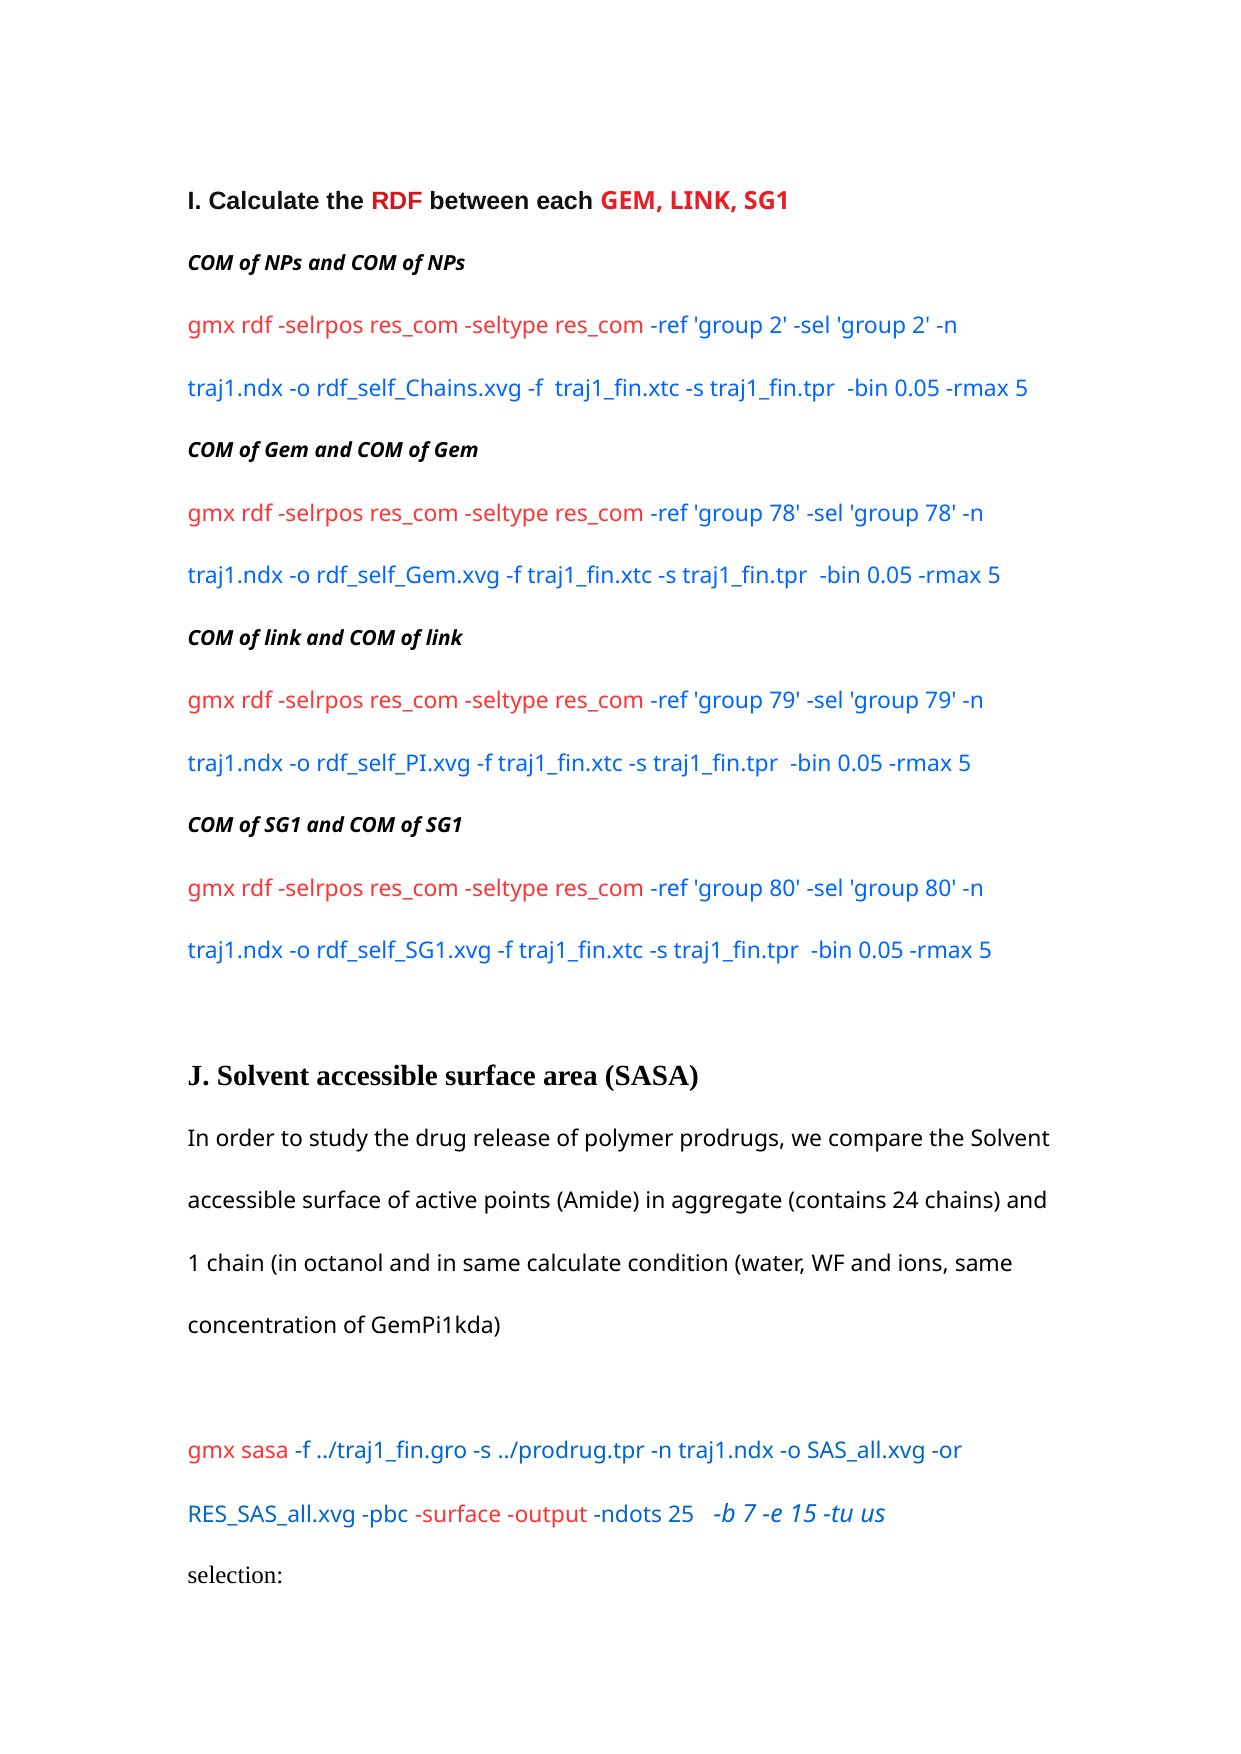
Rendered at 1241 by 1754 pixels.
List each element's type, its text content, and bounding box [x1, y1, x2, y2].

text gmx rdf -selrpos res_com -seltype res_com -ref 'group 79' -sel 'group 79' -n traj1.ndx -o rdf_self_PI.xvg -f traj1_fin.xtc -s traj1_fin.tpr -bin 0.05 -rmax 5 [187, 658, 1053, 783]
text COM of NPs and COM of NPs [187, 221, 1053, 283]
text COM of link and COM of link [187, 596, 1053, 658]
text J. Solvent accessible surface area (SASA) [187, 1033, 1053, 1096]
text COM of Gem and COM of Gem [187, 408, 1053, 471]
text I. Calculate the RDF between each GEM, LINK, SG1 [187, 158, 1053, 221]
text gmx sasa -f ../traj1_fin.gro -s ../prodrug.tpr -n traj1.ndx -o SAS_all.xvg -or RES_SAS_all.xvg -pbc -surface -output -ndots 25 -b 7 -e 15 -tu us [187, 1408, 1053, 1533]
text gmx rdf -selrpos res_com -seltype res_com -ref 'group 78' -sel 'group 78' -n traj1.ndx -o rdf_self_Gem.xvg -f traj1_fin.xtc -s traj1_fin.tpr -bin 0.05 -rmax 5 [187, 471, 1053, 596]
text gmx rdf -selrpos res_com -seltype res_com -ref 'group 2' -sel 'group 2' -n traj1.ndx -o rdf_self_Chains.xvg -f traj1_fin.xtc -s traj1_fin.tpr -bin 0.05 -rmax 5 [187, 283, 1053, 408]
text selection: [187, 1533, 1053, 1596]
text In order to study the drug release of polymer prodrugs, we compare the Solvent accessible surface of active points (Amide) in aggregate (contains 24 chains) and 1 chain (in octanol and in same calculate condition (water, WF and ions, same concentration of GemPi1kda) [187, 1096, 1053, 1346]
text gmx rdf -selrpos res_com -seltype res_com -ref 'group 80' -sel 'group 80' -n traj1.ndx -o rdf_self_SG1.xvg -f traj1_fin.xtc -s traj1_fin.tpr -bin 0.05 -rmax 5 [187, 846, 1053, 971]
text COM of SG1 and COM of SG1 [187, 783, 1053, 846]
